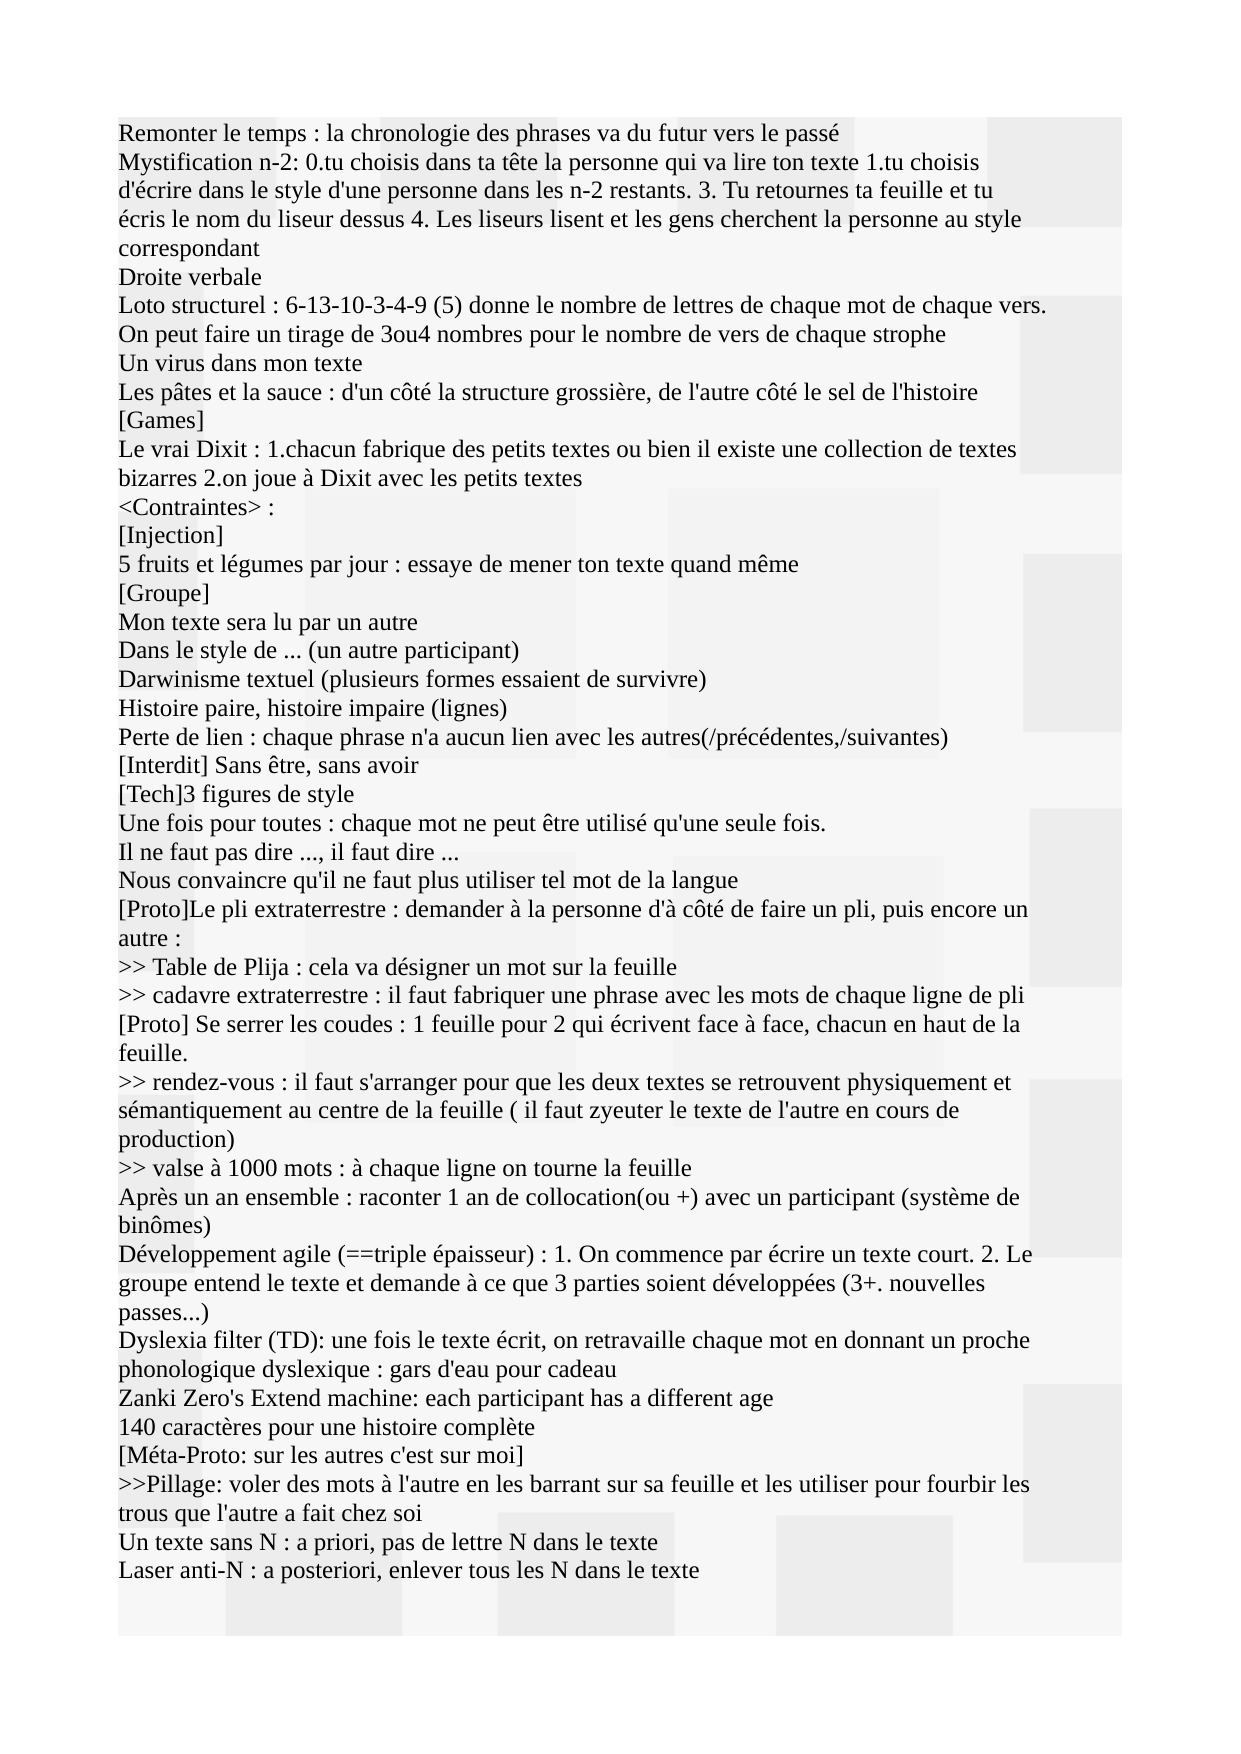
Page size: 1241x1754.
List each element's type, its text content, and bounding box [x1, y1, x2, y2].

text 140 caractères pour une histoire complète [118, 1412, 1122, 1441]
text Une fois pour toutes : chaque mot ne peut être utilisé qu'une seule fois. [118, 808, 1122, 837]
text sémantiquement au centre de la feuille ( il faut zyeuter le texte de l'autre en cours de [118, 1096, 1122, 1124]
text Laser anti-N : a posteriori, enlever tous les N dans le texte [118, 1556, 1122, 1584]
text production) [118, 1124, 1122, 1153]
text [Interdit] Sans être, sans avoir [118, 751, 1122, 779]
text [Injection] [118, 521, 1122, 549]
text feuille. [118, 1038, 1122, 1067]
text 5 fruits et légumes par jour : essaye de mener ton texte quand même [118, 549, 1122, 578]
text autre : [118, 923, 1122, 952]
text Après un an ensemble : raconter 1 an de collocation(ou +) avec un participant (système de [118, 1182, 1122, 1211]
text >> rendez-vous : il faut s'arranger pour que les deux textes se retrouvent physiquement et [118, 1067, 1122, 1096]
text >> Table de Plija : cela va désigner un mot sur la feuille [118, 952, 1122, 981]
text correspondant [118, 233, 1122, 262]
text Développement agile (==triple épaisseur) : 1. On commence par écrire un texte court. 2. Le [118, 1239, 1122, 1268]
text Perte de lien : chaque phrase n'a aucun lien avec les autres(/précédentes,/suivantes) [118, 722, 1122, 751]
text Mystification n-2: 0.tu choisis dans ta tête la personne qui va lire ton texte 1.tu choisis [118, 147, 1122, 176]
text Mon texte sera lu par un autre [118, 607, 1122, 636]
text groupe entend le texte et demande à ce que 3 parties soient développées (3+. nouvelles [118, 1268, 1122, 1297]
text [Tech]3 figures de style [118, 779, 1122, 808]
text >> cadavre extraterrestre : il faut fabriquer une phrase avec les mots de chaque ligne de pli [118, 981, 1122, 1009]
text Dyslexia filter (TD): une fois le texte écrit, on retravaille chaque mot en donnant un proche [118, 1326, 1122, 1354]
text [Proto] Se serrer les coudes : 1 feuille pour 2 qui écrivent face à face, chacun en haut de la [118, 1009, 1122, 1038]
text <Contraintes> : [118, 492, 1122, 521]
text écris le nom du liseur dessus 4. Les liseurs lisent et les gens cherchent la personne au style [118, 204, 1122, 233]
text Darwinisme textuel (plusieurs formes essaient de survivre) [118, 664, 1122, 693]
text Zanki Zero's Extend machine: each participant has a different age [118, 1383, 1122, 1412]
text passes...) [118, 1297, 1122, 1326]
text [Groupe] [118, 578, 1122, 607]
text phonologique dyslexique : gars d'eau pour cadeau [118, 1354, 1122, 1383]
text Le vrai Dixit : 1.chacun fabrique des petits textes ou bien il existe une collection de textes [118, 434, 1122, 463]
text Un texte sans N : a priori, pas de lettre N dans le texte [118, 1527, 1122, 1556]
text >>Pillage: voler des mots à l'autre en les barrant sur sa feuille et les utiliser pour fourbir les [118, 1469, 1122, 1498]
text Les pâtes et la sauce : d'un côté la structure grossière, de l'autre côté le sel de l'histoire [118, 377, 1122, 406]
text Un virus dans mon texte [118, 348, 1122, 377]
text Droite verbale [118, 262, 1122, 291]
text Remonter le temps : la chronologie des phrases va du futur vers le passé [118, 118, 1122, 147]
text binômes) [118, 1211, 1122, 1239]
text On peut faire un tirage de 3ou4 nombres pour le nombre de vers de chaque strophe [118, 319, 1122, 348]
text Loto structurel : 6-13-10-3-4-9 (5) donne le nombre de lettres de chaque mot de chaque vers. [118, 291, 1122, 319]
text trous que l'autre a fait chez soi [118, 1498, 1122, 1527]
text [Games] [118, 406, 1122, 434]
text Il ne faut pas dire ..., il faut dire ... [118, 837, 1122, 866]
text bizarres 2.on joue à Dixit avec les petits textes [118, 463, 1122, 492]
text Dans le style de ... (un autre participant) [118, 636, 1122, 664]
text [Proto]Le pli extraterrestre : demander à la personne d'à côté de faire un pli, puis encore un [118, 894, 1122, 923]
text >> valse à 1000 mots : à chaque ligne on tourne la feuille [118, 1153, 1122, 1182]
text Nous convaincre qu'il ne faut plus utiliser tel mot de la langue [118, 866, 1122, 894]
text Histoire paire, histoire impaire (lignes) [118, 693, 1122, 722]
text [Méta-Proto: sur les autres c'est sur moi] [118, 1441, 1122, 1469]
text d'écrire dans le style d'une personne dans les n-2 restants. 3. Tu retournes ta feuille et tu [118, 176, 1122, 204]
